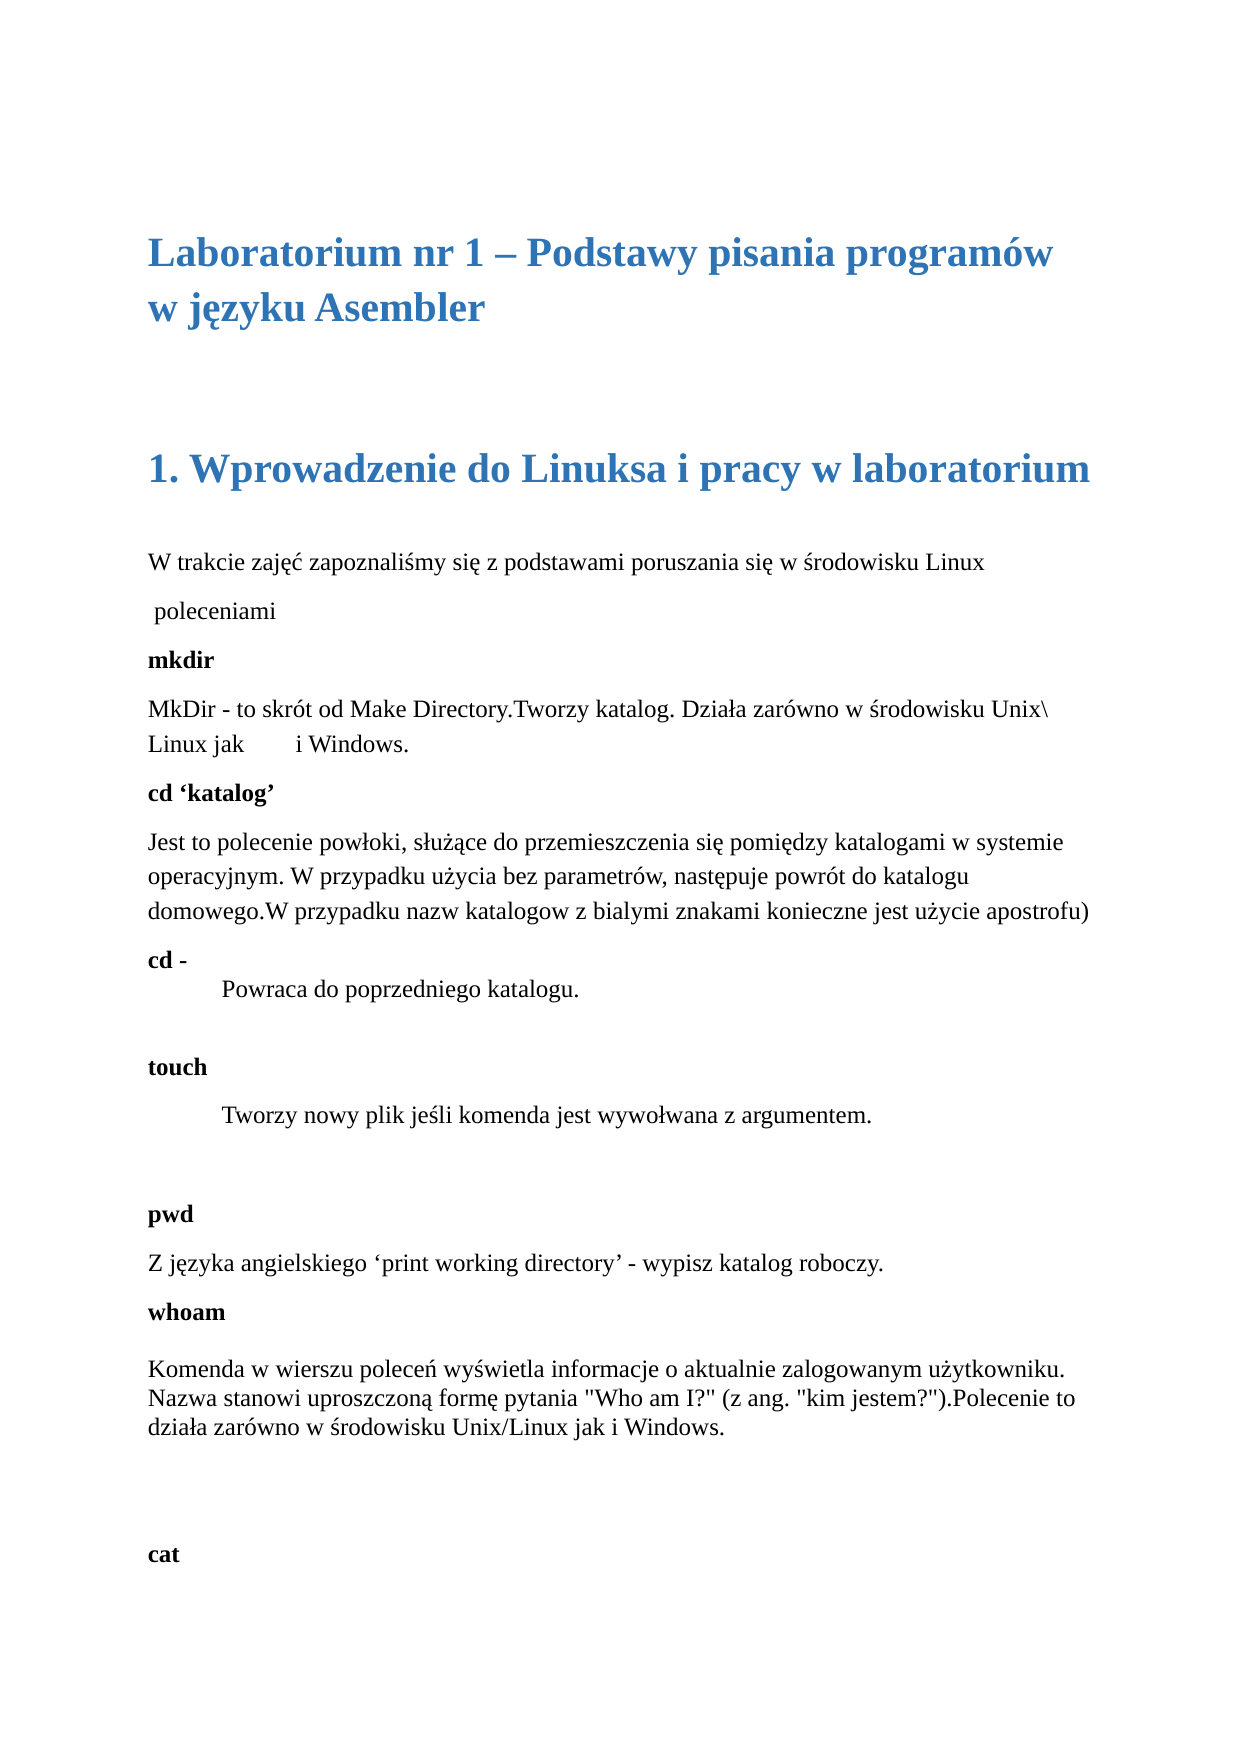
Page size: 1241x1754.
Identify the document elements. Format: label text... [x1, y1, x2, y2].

text Jest to polecenie powłoki, służące do przemieszczenia się pomiędzy katalogami w systemie operacyjnym. W przypadku użycia bez parametrów, następuje powrót do katalogu domowego.W przypadku nazw katalogow z bialymi znakami konieczne jest użycie apostrofu) [148, 827, 1093, 925]
subtitle Laboratorium nr 1 – Podstawy pisania programów w języku Asembler [148, 228, 1093, 331]
text cd - [148, 945, 1093, 974]
text Powraca do poprzedniego katalogu. [148, 974, 1093, 1002]
text cat [148, 1539, 1093, 1567]
subtitle 1. Wprowadzenie do Linuksa i pracy w laboratorium [148, 443, 1093, 491]
text W trakcie zajęć zapoznaliśmy się z podstawami poruszania się w środowisku Linux [148, 547, 1093, 576]
text poleceniami [148, 596, 1093, 625]
text Tworzy nowy plik jeśli komenda jest wywołwana z argumentem. [148, 1101, 1093, 1129]
text Komenda w wierszu poleceń wyświetla informacje o aktualnie zalogowanym użytkowniku. Nazwa stanowi uproszczoną formę pytania "Who am I?" (z ang. "kim jestem?").Polecenie to działa zarówno w środowisku Unix/Linux jak i Windows. [148, 1354, 1093, 1441]
text touch [148, 1052, 1093, 1080]
text MkDir - to skrót od Make Directory.Tworzy katalog. Działa zarówno w środowisku Unix\Linux jak i Windows. [148, 694, 1093, 758]
text pwd [148, 1199, 1093, 1227]
text whoam [148, 1297, 1093, 1326]
text Z języka angielskiego ‘print working directory’ - wypisz katalog roboczy. [148, 1248, 1093, 1277]
text mkdir [148, 645, 1093, 674]
text cd ‘katalog’ [148, 778, 1093, 807]
